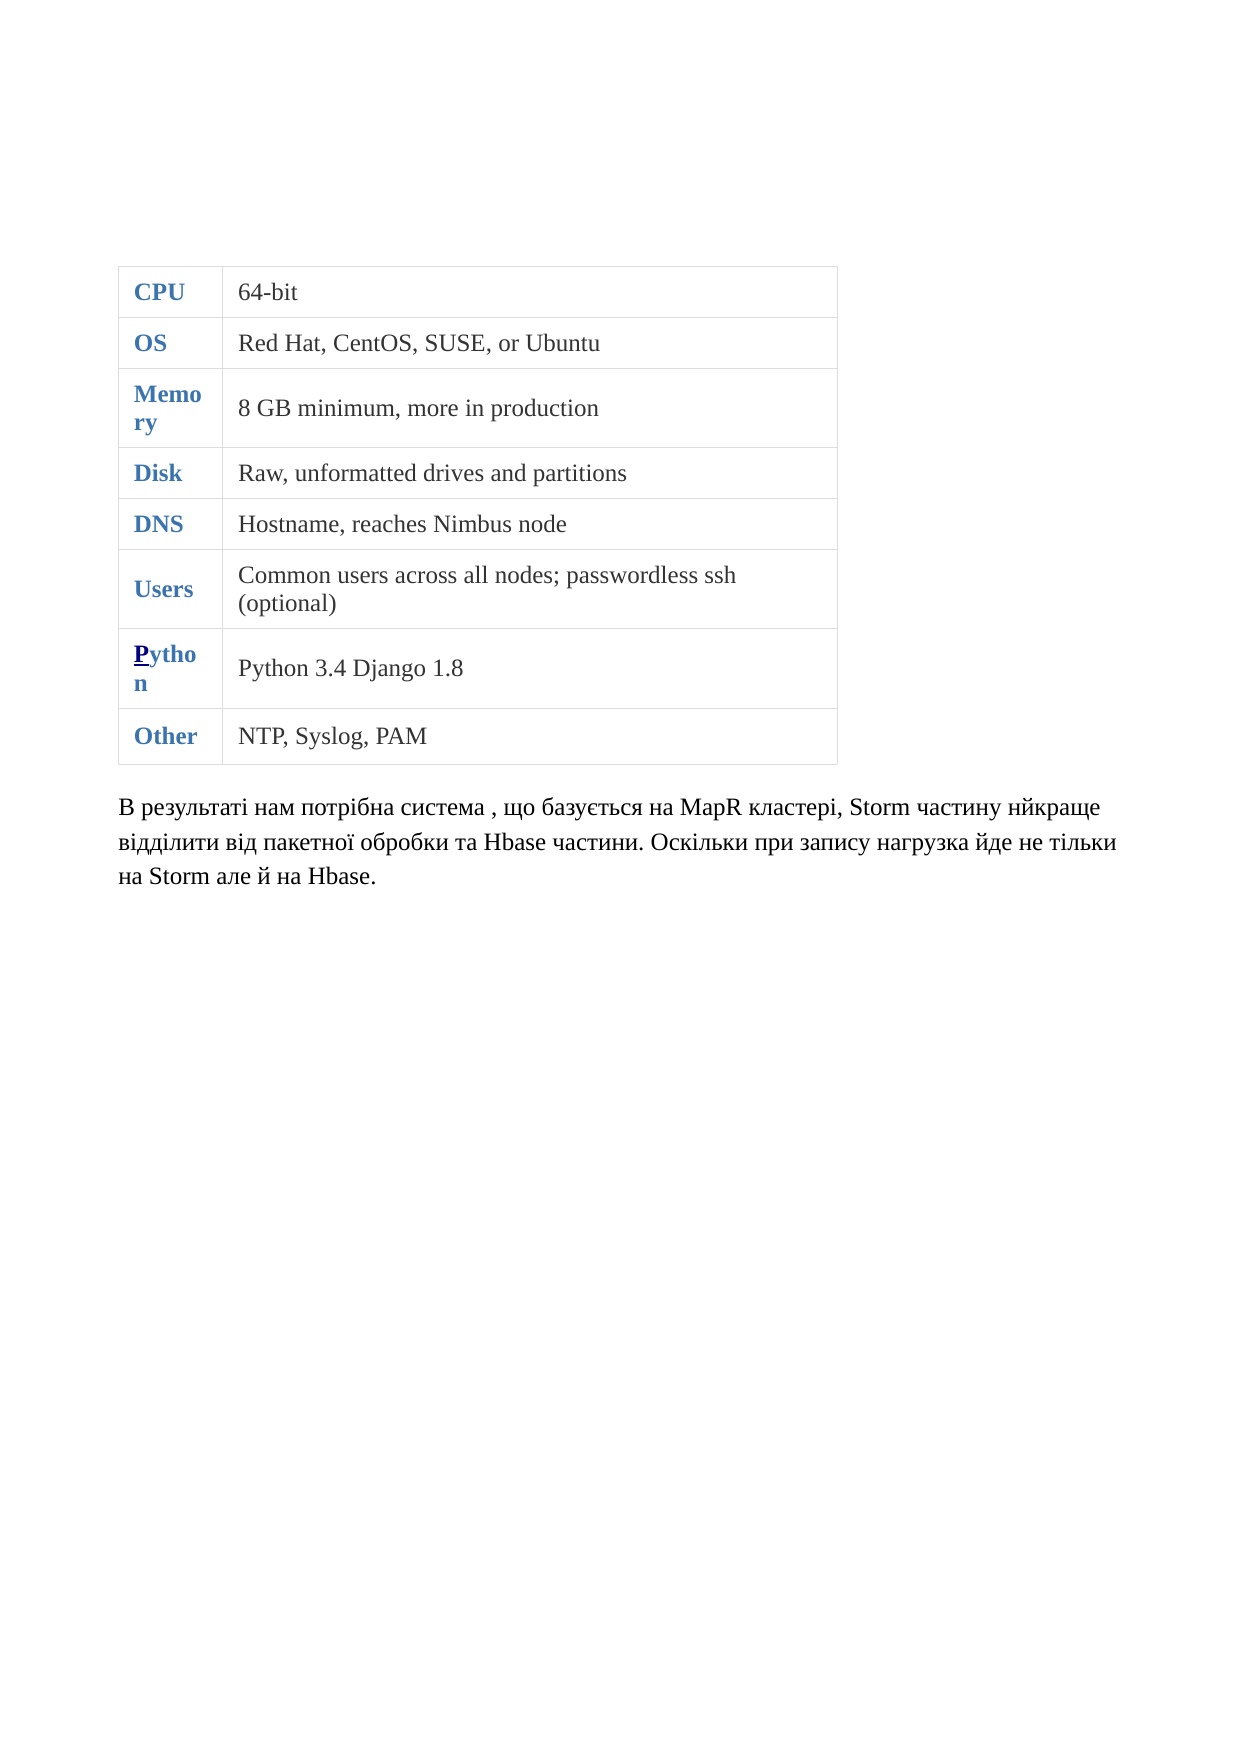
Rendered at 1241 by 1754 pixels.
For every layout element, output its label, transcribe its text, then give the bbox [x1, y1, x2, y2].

table_cell Hostname, reaches Nimbus node [223, 499, 837, 549]
table_cell Raw, unformatted drives and partitions [223, 448, 837, 498]
table_header 64-bit [223, 267, 837, 317]
table_cell OS [119, 318, 222, 368]
table_cell Memory [119, 369, 222, 447]
table_cell Python [119, 629, 222, 708]
table_header CPU [119, 267, 222, 317]
table_cell Disk [119, 448, 222, 498]
table_cell DNS [119, 499, 222, 549]
table_cell Python 3.4 Django 1.8 [223, 629, 837, 708]
table_cell Red Hat, CentOS, SUSE, or Ubuntu [223, 318, 837, 368]
text В результаті нам потрібна система , що базується на MapR кластері, Storm частину нйкраще відділити від пакетної обробки та Hbase частини. Оскільки при запису нагрузка йде не тільки на Storm але й на Hbase. [118, 792, 1122, 890]
table_cell Users [119, 550, 222, 628]
table_cell Common users across all nodes; passwordless ssh (optional) [223, 550, 837, 628]
table_cell Other [119, 709, 222, 764]
table_cell NTP, Syslog, PAM [223, 709, 837, 764]
table_cell 8 GB minimum, more in production [223, 369, 837, 447]
